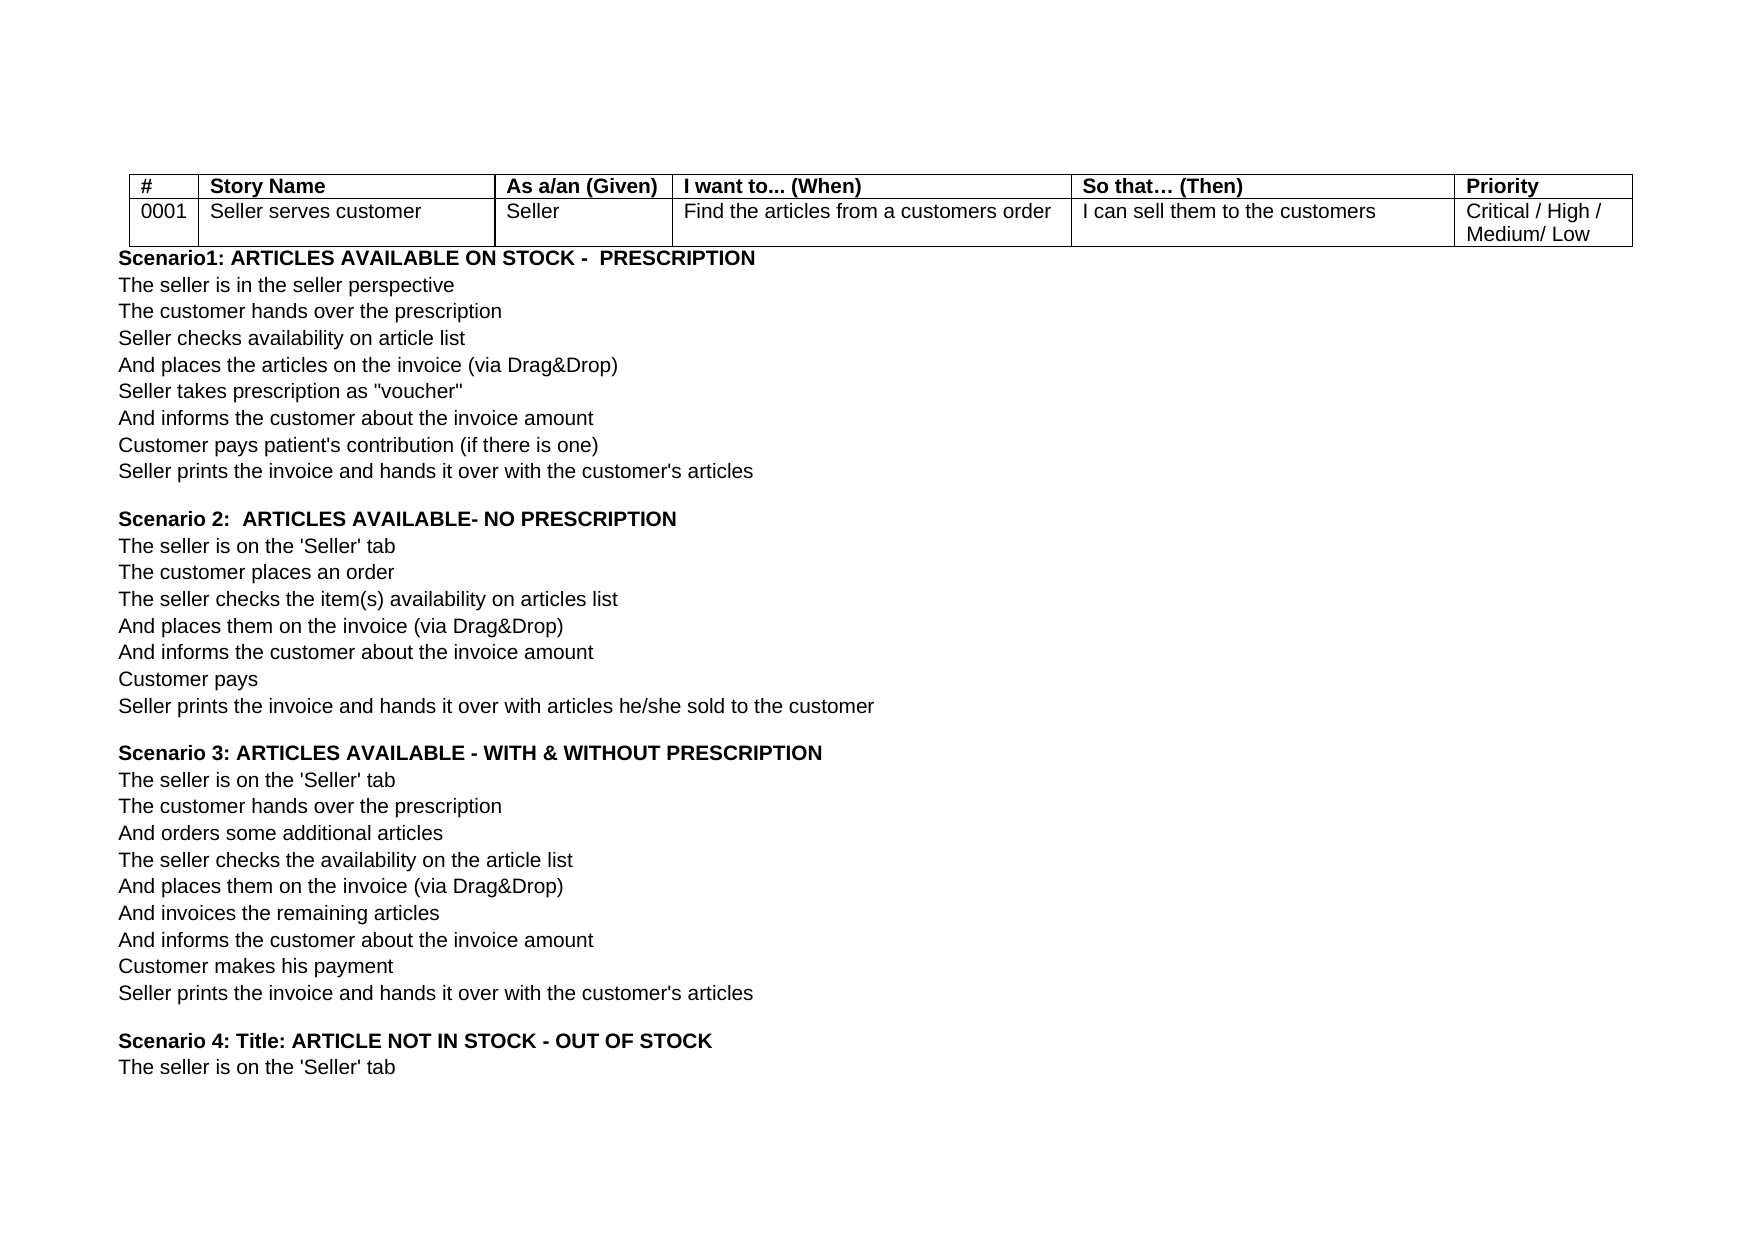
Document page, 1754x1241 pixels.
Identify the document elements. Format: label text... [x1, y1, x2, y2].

table_header Priority [1455, 175, 1632, 198]
table_cell 0001 [130, 199, 198, 246]
table_header I want to... (When) [673, 175, 1071, 198]
table_cell Seller serves customer [199, 199, 494, 246]
table_header So that… (Then) [1072, 175, 1454, 198]
text Scenario 4: Title: ARTICLE NOT IN STOCK - OUT OF STOCK The seller is on the 'Seller' tab [118, 1029, 1606, 1079]
table_header # [130, 175, 198, 198]
table_cell Critical / High / Medium/ Low [1455, 199, 1632, 246]
table_cell Find the articles from a customers order [673, 199, 1071, 246]
table_header As a/an (Given) [496, 175, 672, 198]
text Scenario 2: ARTICLES AVAILABLE- NO PRESCRIPTION The seller is on the 'Seller' tab The customer places an order The seller checks the item(s) availability on articles list And places them on the invoice (via Drag&Drop) And informs the customer about the invoice amount Customer pays Seller prints the invoice and hands it over with articles he/she sold to the customer [118, 508, 1606, 717]
table_header Story Name [199, 175, 494, 198]
text Scenario1: ARTICLES AVAILABLE ON STOCK - PRESCRIPTION The seller is in the seller perspective The customer hands over the prescription Seller checks availability on article list And places the articles on the invoice (via Drag&Drop) Seller takes prescription as "voucher" And informs the customer about the invoice amount Customer pays patient's contribution (if there is one) Seller prints the invoice and hands it over with the customer's articles [118, 247, 1606, 483]
table_cell I can sell them to the customers [1072, 199, 1454, 246]
table_cell Seller [496, 199, 672, 246]
text Scenario 3: ARTICLES AVAILABLE - WITH & WITHOUT PRESCRIPTION The seller is on the 'Seller' tab The customer hands over the prescription And orders some additional articles The seller checks the availability on the article list And places them on the invoice (via Drag&Drop) And invoices the remaining articles And informs the customer about the invoice amount Customer makes his payment Seller prints the invoice and hands it over with the customer's articles [118, 742, 1606, 1005]
